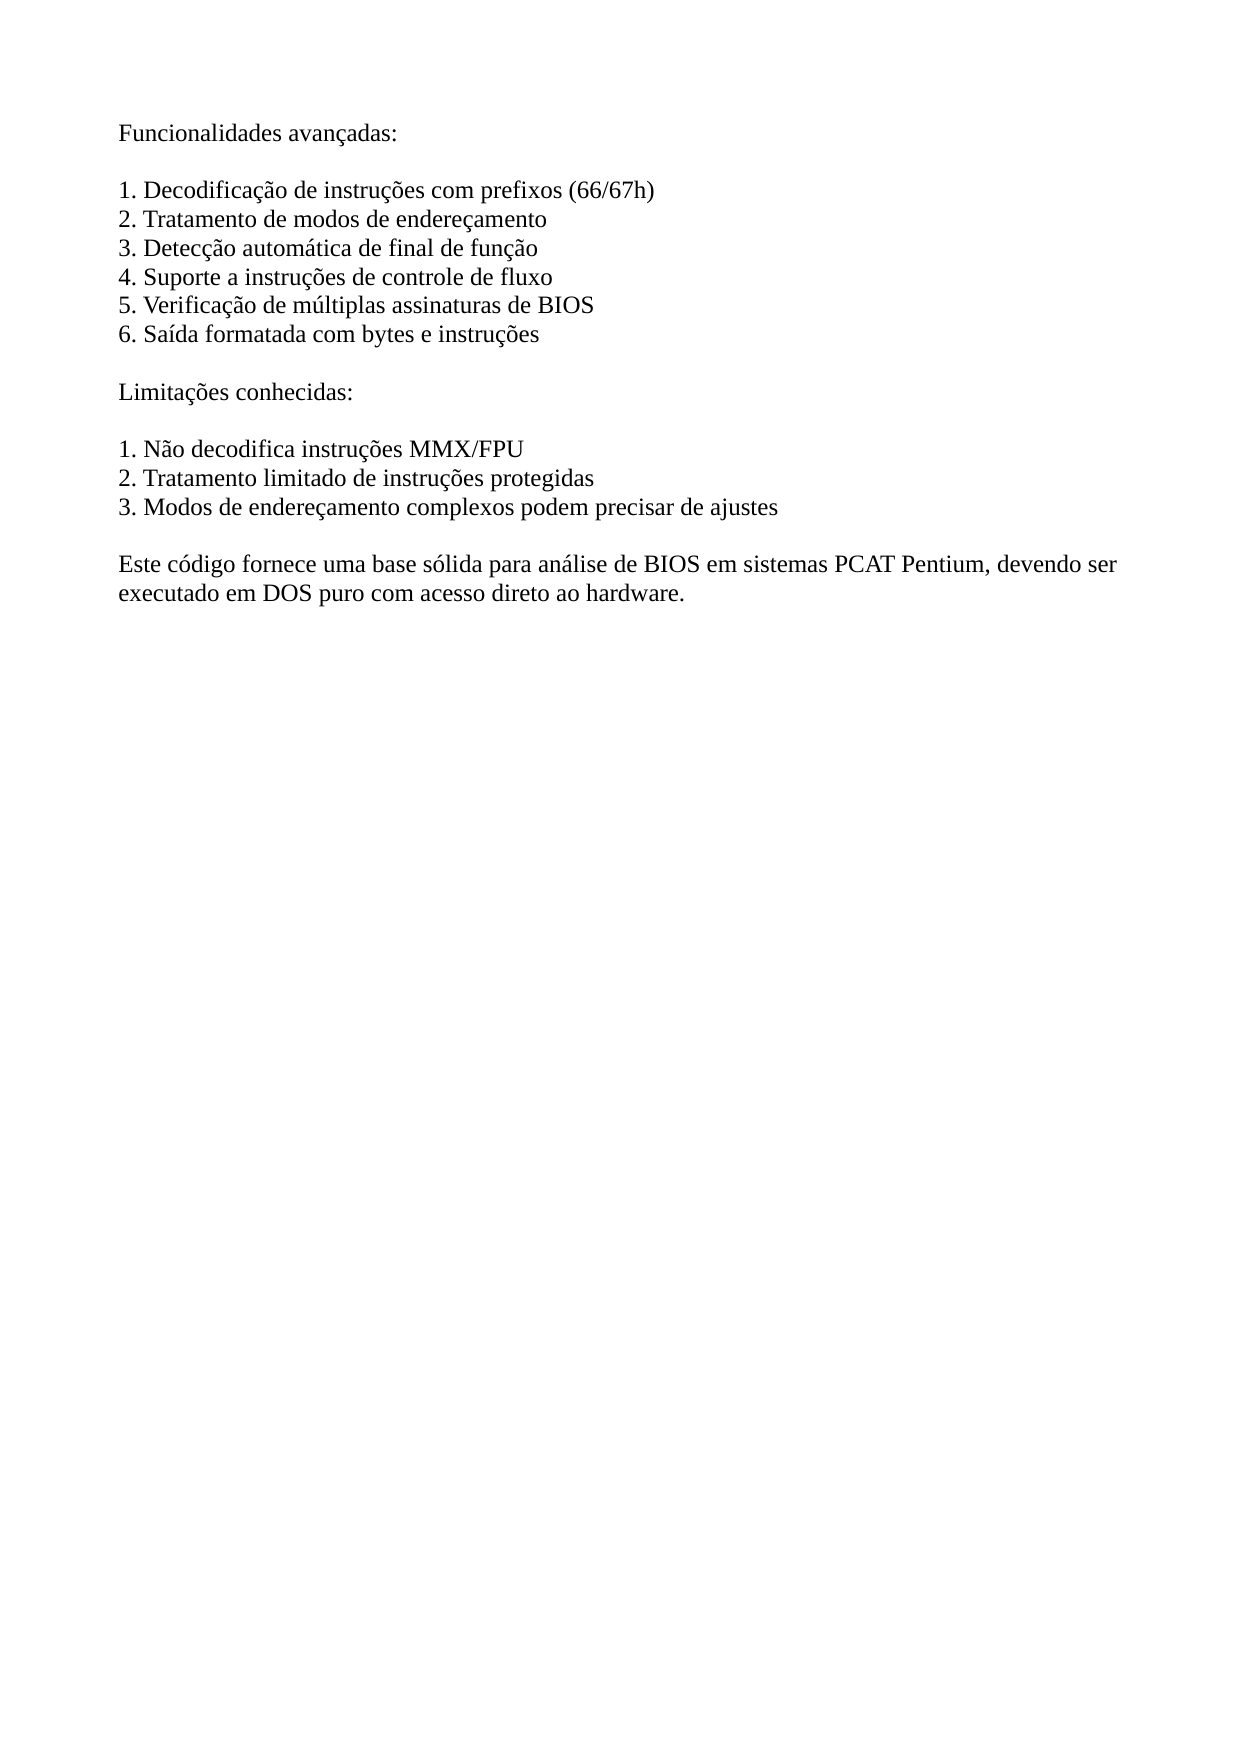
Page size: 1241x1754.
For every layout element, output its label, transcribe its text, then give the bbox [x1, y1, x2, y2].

text 4. Suporte a instruções de controle de fluxo [118, 262, 1122, 291]
text 1. Não decodifica instruções MMX/FPU [118, 434, 1122, 463]
text 3. Modos de endereçamento complexos podem precisar de ajustes [118, 492, 1122, 521]
text 6. Saída formatada com bytes e instruções [118, 319, 1122, 348]
text 3. Detecção automática de final de função [118, 233, 1122, 262]
text 1. Decodificação de instruções com prefixos (66/67h) [118, 176, 1122, 204]
text Limitações conhecidas: [118, 377, 1122, 406]
text Este código fornece uma base sólida para análise de BIOS em sistemas PCAT Pentium, devendo ser executado em DOS puro com acesso direto ao hardware. [118, 549, 1122, 607]
text Funcionalidades avançadas: [118, 118, 1122, 147]
text 2. Tratamento limitado de instruções protegidas [118, 463, 1122, 492]
text 5. Verificação de múltiplas assinaturas de BIOS [118, 291, 1122, 319]
text 2. Tratamento de modos de endereçamento [118, 204, 1122, 233]
